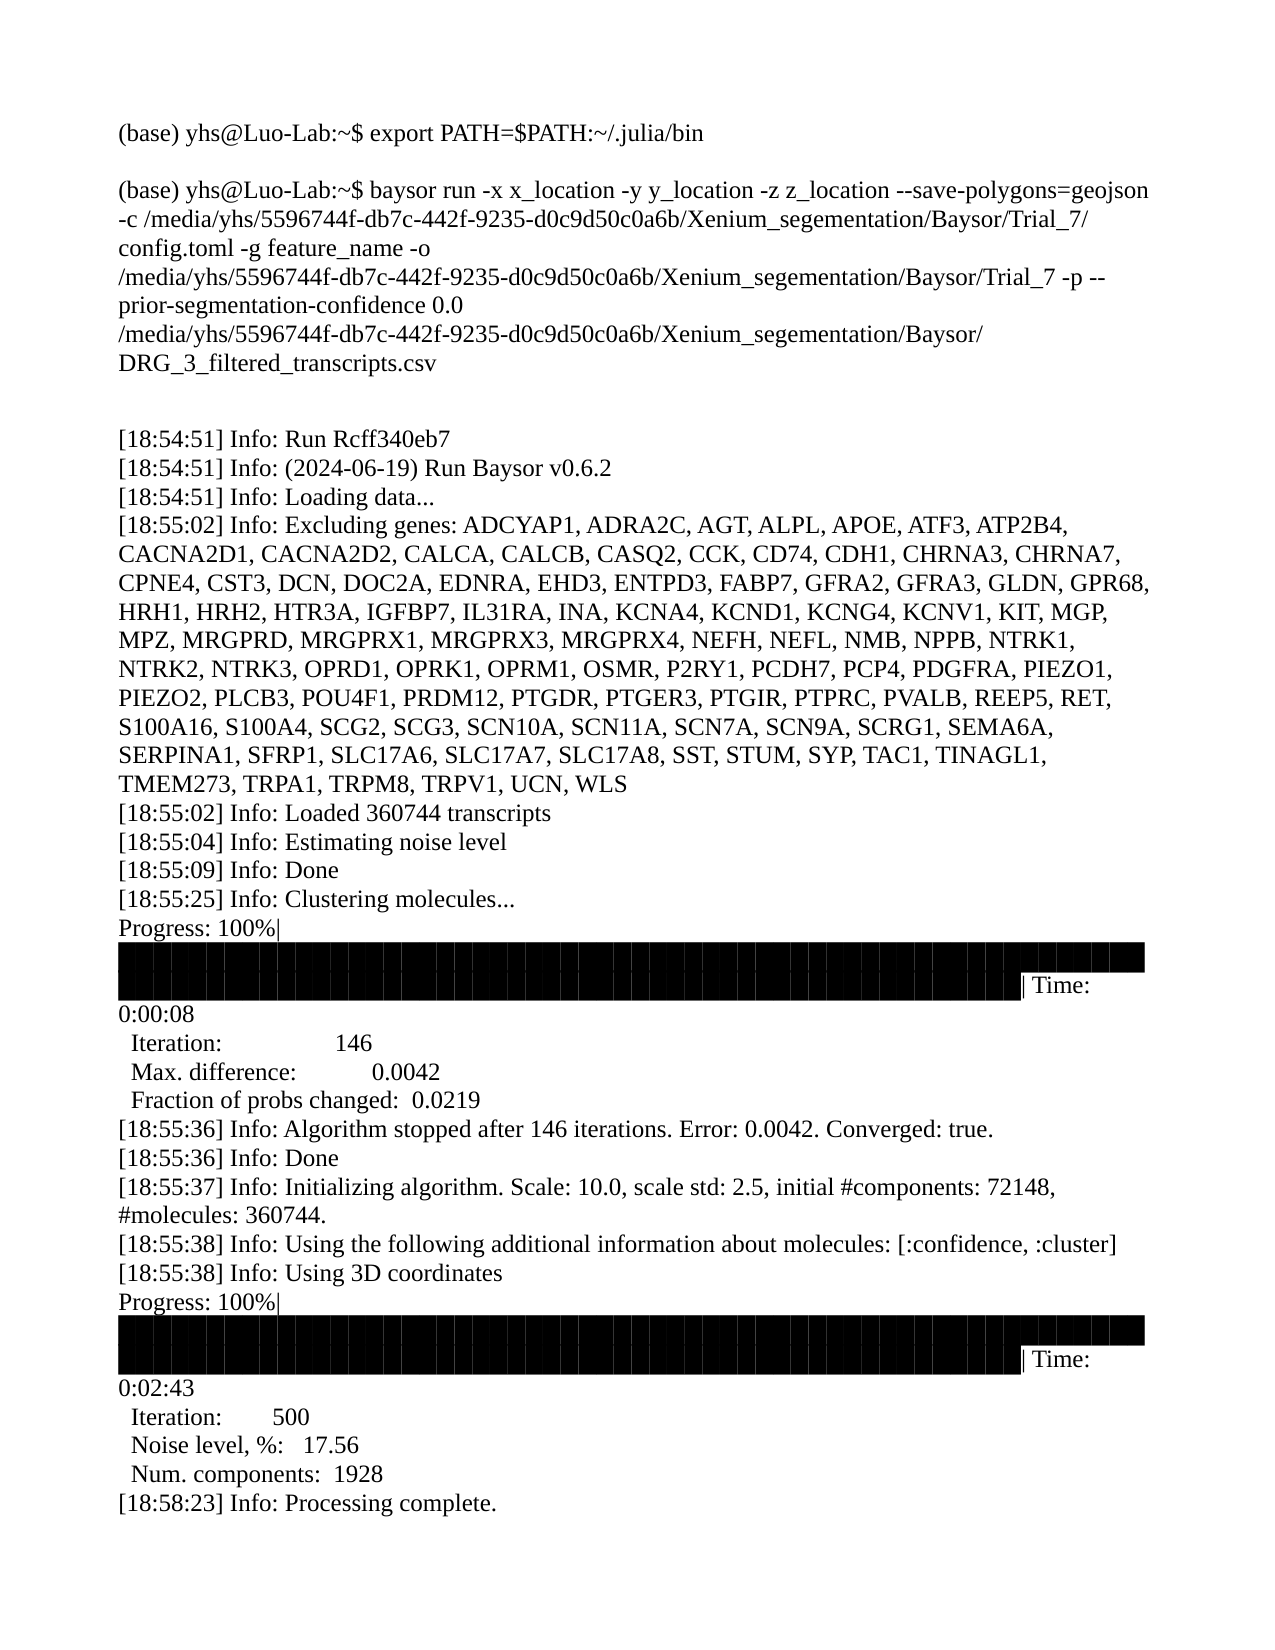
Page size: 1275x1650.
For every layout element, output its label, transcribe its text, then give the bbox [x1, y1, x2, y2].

text [18:54:51] Info: Loading data... [118, 482, 1157, 510]
text Iteration: 500 [118, 1402, 1157, 1430]
text [18:54:51] Info: Run Rcff340eb7 [118, 424, 1157, 453]
text [18:55:38] Info: Using 3D coordinates [118, 1258, 1157, 1287]
text [18:55:25] Info: Clustering molecules... [118, 884, 1157, 913]
text [18:55:36] Info: Done [118, 1143, 1157, 1172]
text [18:55:09] Info: Done [118, 855, 1157, 884]
text [18:58:23] Info: Processing complete. [118, 1488, 1157, 1517]
text Progress: 100%|█████████████████████████████████████████████████████████████████████████████████████████████████████████████| Time: 0:02:43 [118, 1287, 1157, 1402]
text Fraction of probs changed: 0.0219 [118, 1085, 1157, 1114]
text [18:54:51] Info: (2024-06-19) Run Baysor v0.6.2 [118, 453, 1157, 482]
text Progress: 100%|█████████████████████████████████████████████████████████████████████████████████████████████████████████████| Time: 0:00:08 [118, 913, 1157, 1028]
text Max. difference: 0.0042 [118, 1057, 1157, 1085]
text Num. components: 1928 [118, 1459, 1157, 1488]
text [18:55:36] Info: Algorithm stopped after 146 iterations. Error: 0.0042. Converged: true. [118, 1114, 1157, 1143]
text [18:55:38] Info: Using the following additional information about molecules: [:confidence, :cluster] [118, 1229, 1157, 1258]
text [18:55:37] Info: Initializing algorithm. Scale: 10.0, scale std: 2.5, initial #components: 72148, #molecules: 360744. [118, 1172, 1157, 1229]
text (base) yhs@Luo-Lab:~$ export PATH=$PATH:~/.julia/bin [118, 118, 1157, 147]
text (base) yhs@Luo-Lab:~$ baysor run -x x_location -y y_location -z z_location --save-polygons=geojson -c /media/yhs/5596744f-db7c-442f-9235-d0c9d50c0a6b/Xenium_segementation/Baysor/Trial_7/config.toml -g feature_name -o /media/yhs/5596744f-db7c-442f-9235-d0c9d50c0a6b/Xenium_segementation/Baysor/Trial_7 -p --prior-segmentation-confidence 0.0 /media/yhs/5596744f-db7c-442f-9235-d0c9d50c0a6b/Xenium_segementation/Baysor/DRG_3_filtered_transcripts.csv [118, 176, 1157, 377]
text Noise level, %: 17.56 [118, 1430, 1157, 1459]
text [18:55:04] Info: Estimating noise level [118, 827, 1157, 855]
text Iteration: 146 [118, 1028, 1157, 1057]
text [18:55:02] Info: Loaded 360744 transcripts [118, 798, 1157, 827]
text [18:55:02] Info: Excluding genes: ADCYAP1, ADRA2C, AGT, ALPL, APOE, ATF3, ATP2B4, CACNA2D1, CACNA2D2, CALCA, CALCB, CASQ2, CCK, CD74, CDH1, CHRNA3, CHRNA7, CPNE4, CST3, DCN, DOC2A, EDNRA, EHD3, ENTPD3, FABP7, GFRA2, GFRA3, GLDN, GPR68, HRH1, HRH2, HTR3A, IGFBP7, IL31RA, INA, KCNA4, KCND1, KCNG4, KCNV1, KIT, MGP, MPZ, MRGPRD, MRGPRX1, MRGPRX3, MRGPRX4, NEFH, NEFL, NMB, NPPB, NTRK1, NTRK2, NTRK3, OPRD1, OPRK1, OPRM1, OSMR, P2RY1, PCDH7, PCP4, PDGFRA, PIEZO1, PIEZO2, PLCB3, POU4F1, PRDM12, PTGDR, PTGER3, PTGIR, PTPRC, PVALB, REEP5, RET, S100A16, S100A4, SCG2, SCG3, SCN10A, SCN11A, SCN7A, SCN9A, SCRG1, SEMA6A, SERPINA1, SFRP1, SLC17A6, SLC17A7, SLC17A8, SST, STUM, SYP, TAC1, TINAGL1, TMEM273, TRPA1, TRPM8, TRPV1, UCN, WLS [118, 510, 1157, 798]
